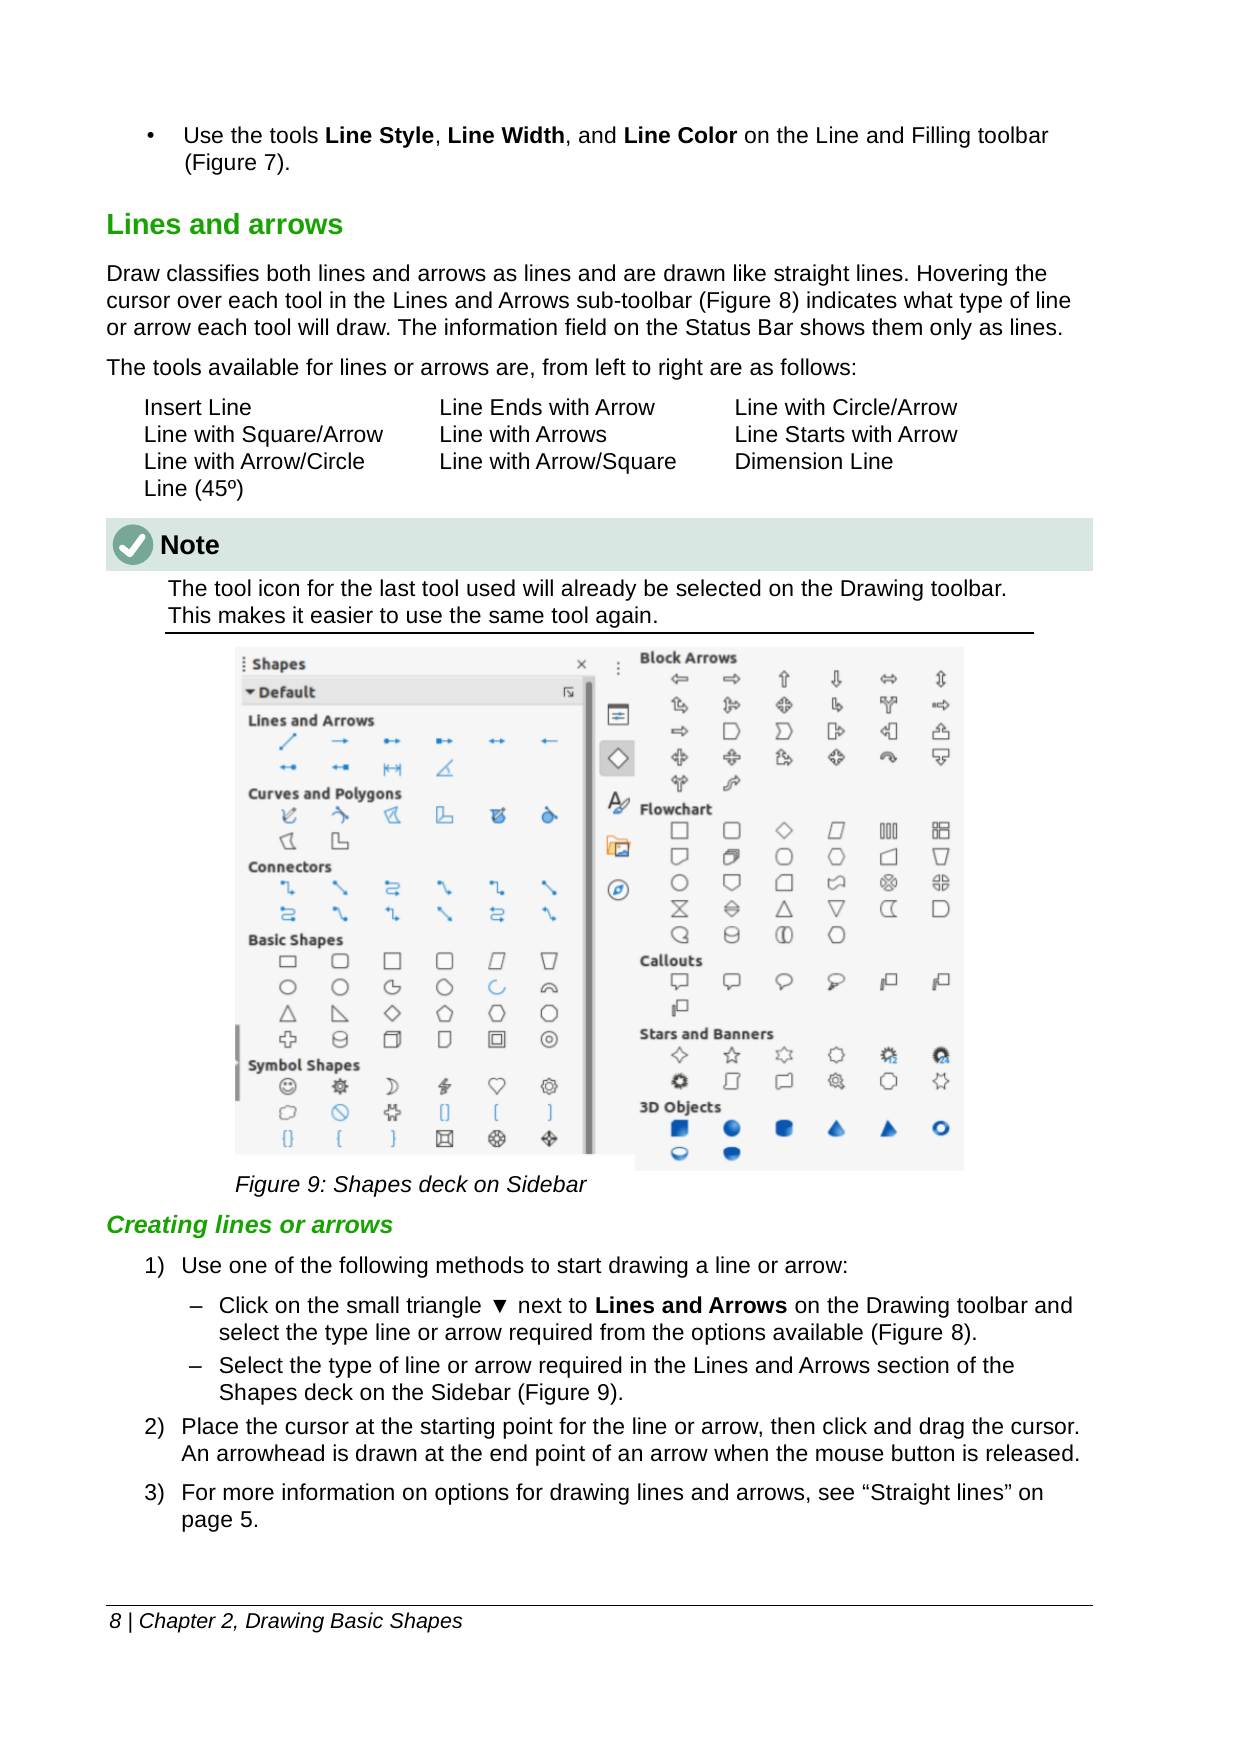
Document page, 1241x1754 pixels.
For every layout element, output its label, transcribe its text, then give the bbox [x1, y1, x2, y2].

list Place the cursor at the starting point for the line or arrow, then click and drag the cursor. An arrowhead is drawn at the end point of an arrow when the mouse button is released. [164, 1412, 1093, 1466]
subtitle Lines and arrows [106, 207, 1093, 241]
subtitle Creating lines or arrows [106, 1210, 1093, 1239]
list Use one of the following methods to start drawing a line or arrow: [164, 1252, 1093, 1279]
list Line with Square/Arrow Line with Arrows Line Starts with Arrow [144, 420, 1093, 447]
list For more information on options for drawing lines and arrows, see “Straight lines” on page 5. [164, 1479, 1093, 1533]
list Line (45º) [144, 474, 1093, 501]
list Line with Arrow/Circle Line with Arrow/Square Dimension Line [144, 447, 1093, 474]
list Insert Line Line Ends with Arrow Line with Circle/Arrow [144, 393, 1093, 420]
list Use the tools Line Style, Line Width, and Line Color on the Line and Filling toolbar (Figure 7). [144, 118, 1093, 178]
text The tools available for lines or arrows are, from left to right are as follows: [106, 353, 1093, 380]
subtitle Note [106, 518, 1093, 571]
picture [234, 646, 964, 1171]
text The tool icon for the last tool used will already be selected on the Drawing toolbar. This makes it easier to use the same tool again. [164, 571, 1034, 634]
list Select the type of line or arrow required in the Lines and Arrows section of the Shapes deck on the Sidebar (Figure 9). [189, 1352, 1093, 1406]
text Figure 9: Shapes deck on Sidebar [235, 1171, 964, 1198]
text Draw classifies both lines and arrows as lines and are drawn like straight lines. Hovering the cursor over each tool in the Lines and Arrows sub-toolbar (Figure 8) indicates what type of line or arrow each tool will draw. The information field on the Status Bar shows them only as lines. [106, 259, 1093, 341]
list Click on the small triangle ▼ next to Lines and Arrows on the Drawing toolbar and select the type line or arrow required from the options available (Figure 8). [189, 1291, 1093, 1345]
